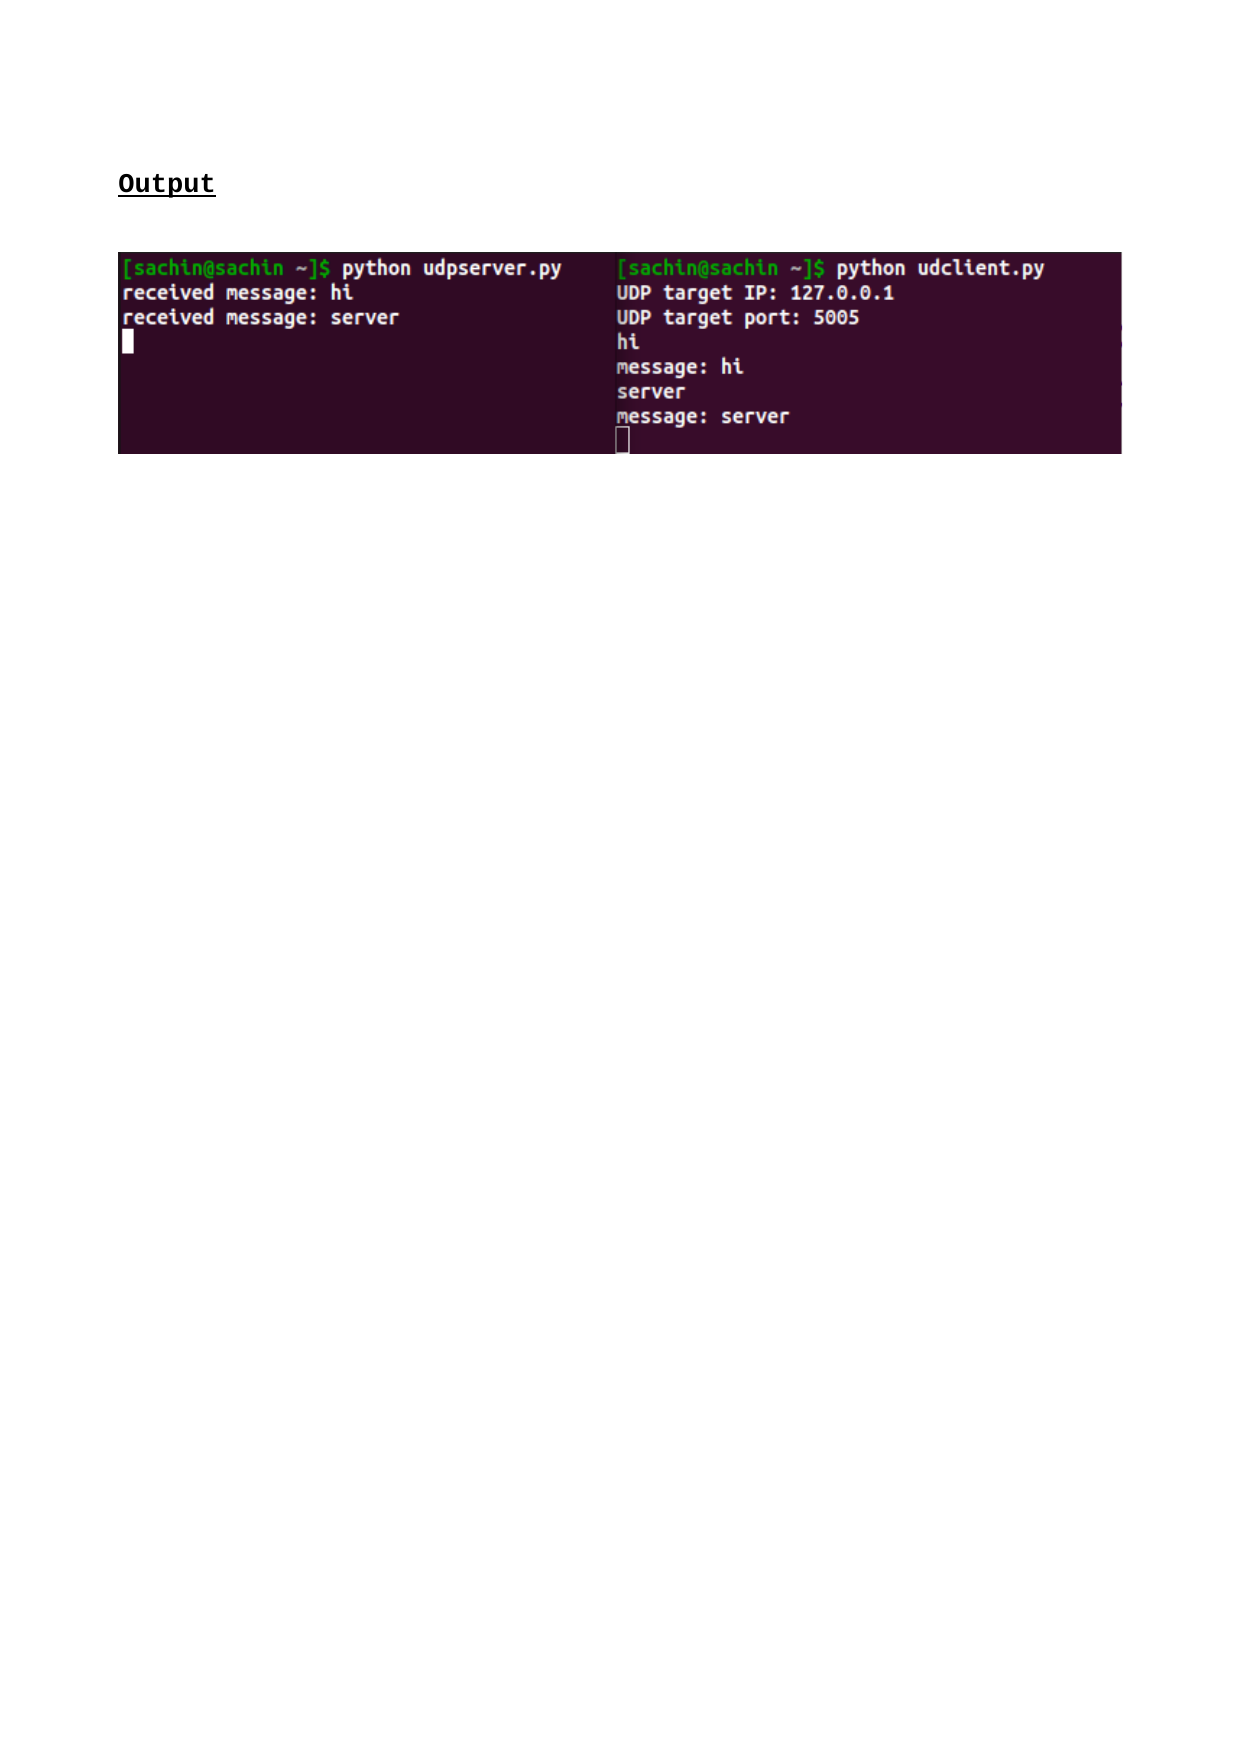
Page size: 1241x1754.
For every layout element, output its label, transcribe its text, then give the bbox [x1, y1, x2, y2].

text Output [118, 170, 1122, 201]
picture [118, 252, 1123, 454]
